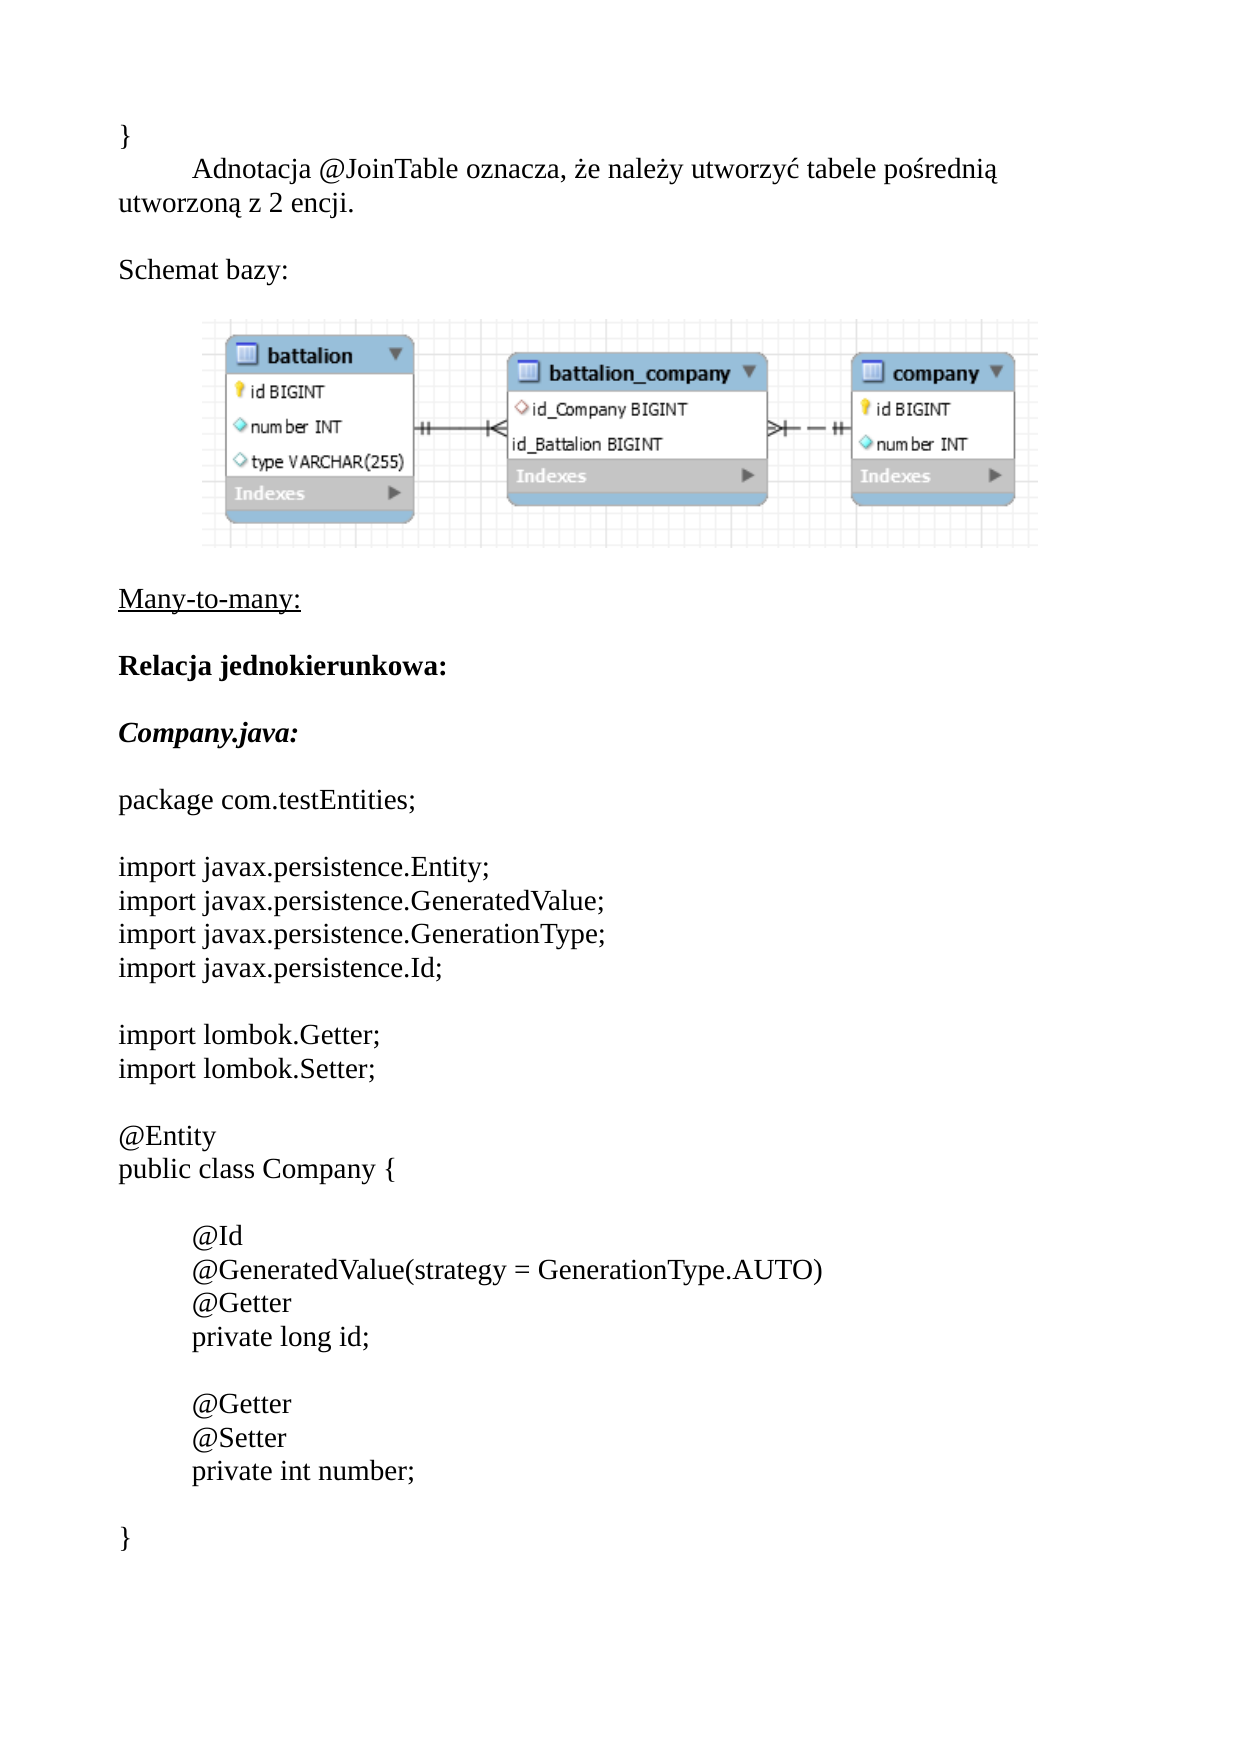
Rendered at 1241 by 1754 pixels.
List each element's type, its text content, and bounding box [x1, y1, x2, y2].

text import lombok.Setter; [118, 1051, 1122, 1084]
text import lombok.Getter; [118, 1017, 1122, 1051]
text private long id; [118, 1319, 1122, 1353]
text private int number; [118, 1453, 1122, 1487]
text package com.testEntities; [118, 782, 1122, 816]
text import javax.persistence.GeneratedValue; [118, 883, 1122, 917]
text @Id [118, 1218, 1122, 1252]
text import javax.persistence.Id; [118, 950, 1122, 984]
text public class Company { [118, 1151, 1122, 1185]
text Schemat bazy: [118, 252, 1122, 286]
text @Entity [118, 1118, 1122, 1151]
text Company.java: [118, 715, 1122, 749]
text @Setter [118, 1420, 1122, 1453]
text } [118, 1520, 1122, 1554]
text @Getter [118, 1286, 1122, 1319]
text Many-to-many: [118, 581, 1122, 615]
text Relacja jednokierunkowa: [118, 648, 1122, 682]
text Adnotacja @JoinTable oznacza, że należy utworzyć tabele pośrednią utworzoną z 2 encji. [118, 152, 1122, 219]
text @Getter [118, 1386, 1122, 1420]
text @GeneratedValue(strategy = GenerationType.AUTO) [118, 1252, 1122, 1286]
text } [118, 118, 1122, 152]
text import javax.persistence.Entity; [118, 849, 1122, 883]
text import javax.persistence.GenerationType; [118, 917, 1122, 950]
